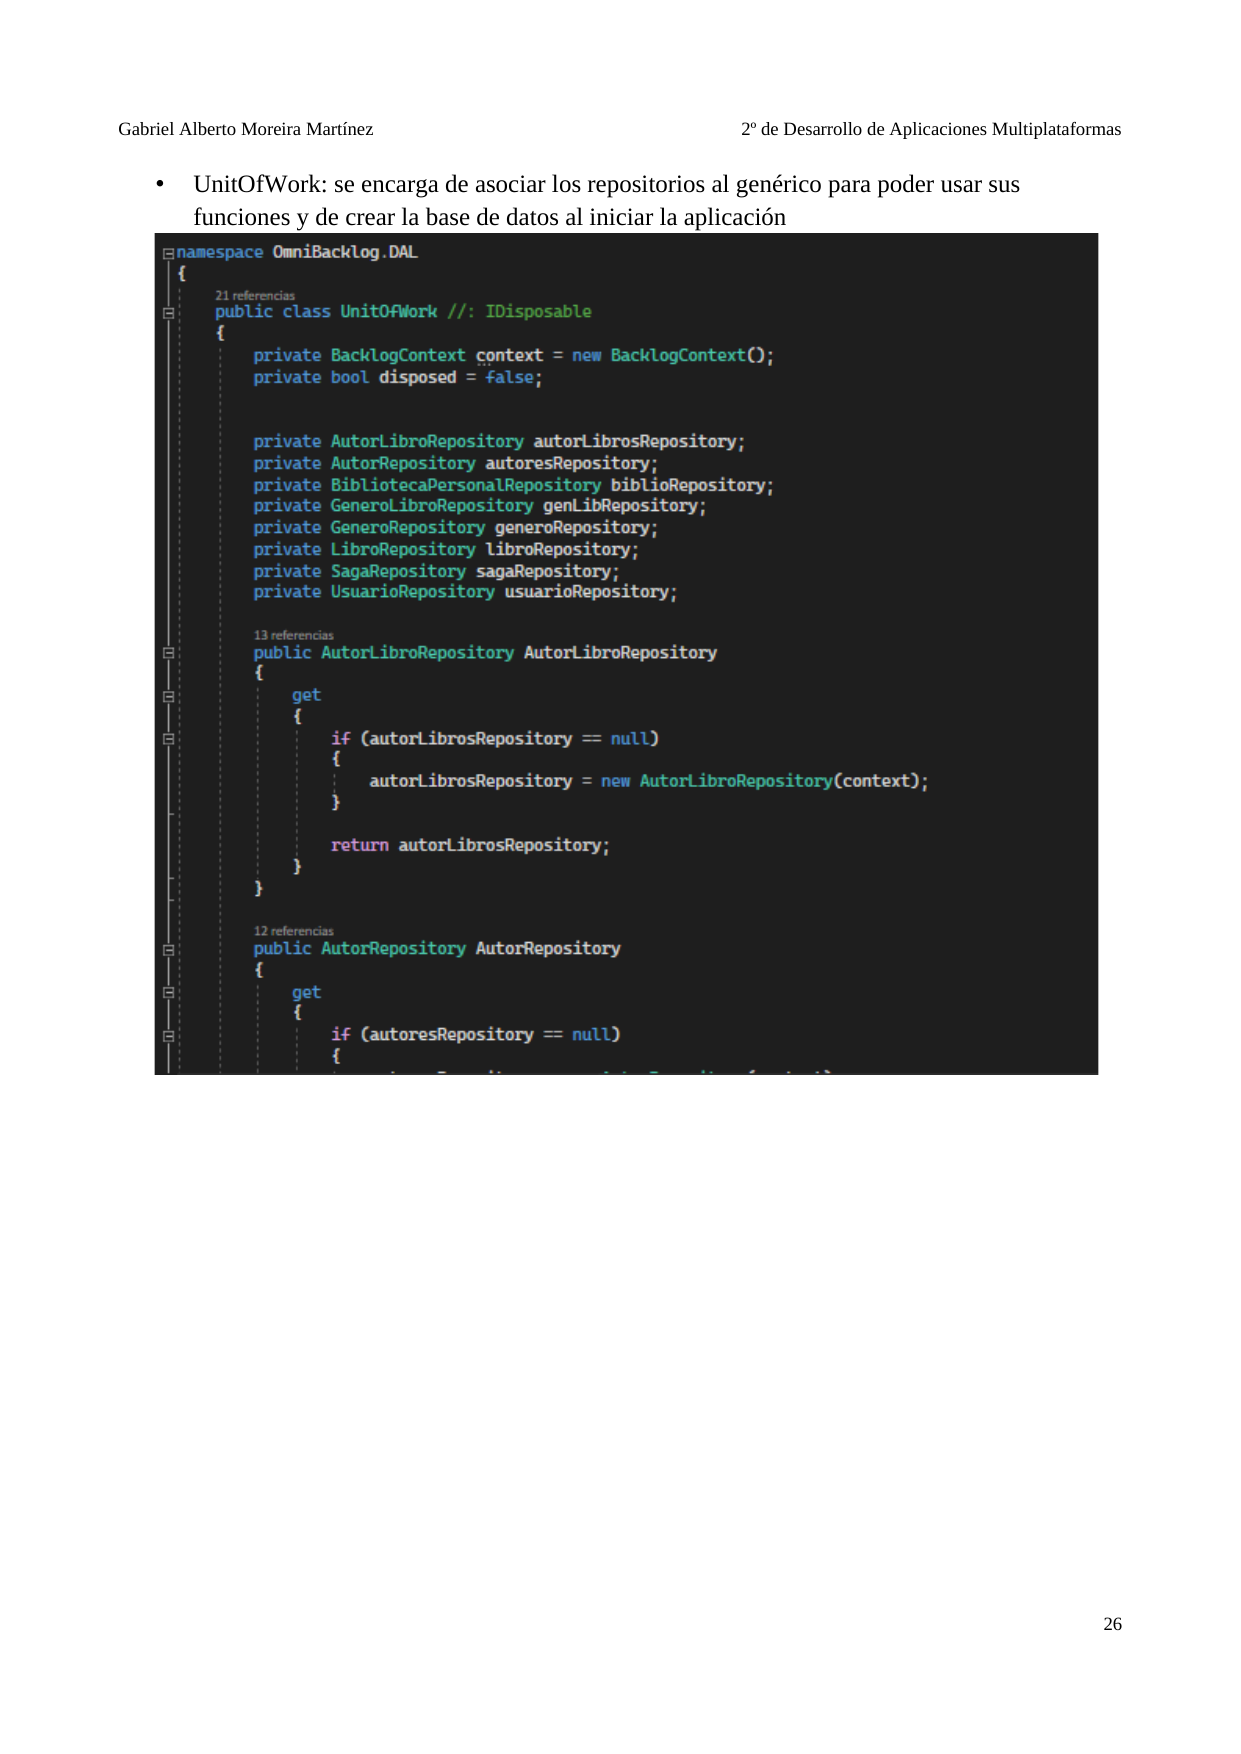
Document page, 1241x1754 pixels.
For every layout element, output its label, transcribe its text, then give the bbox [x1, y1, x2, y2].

list UnitOfWork: se encarga de asociar los repositorios al genérico para poder usar sus funciones y de crear la base de datos al iniciar la aplicación [156, 169, 1122, 231]
picture [154, 233, 1099, 1075]
